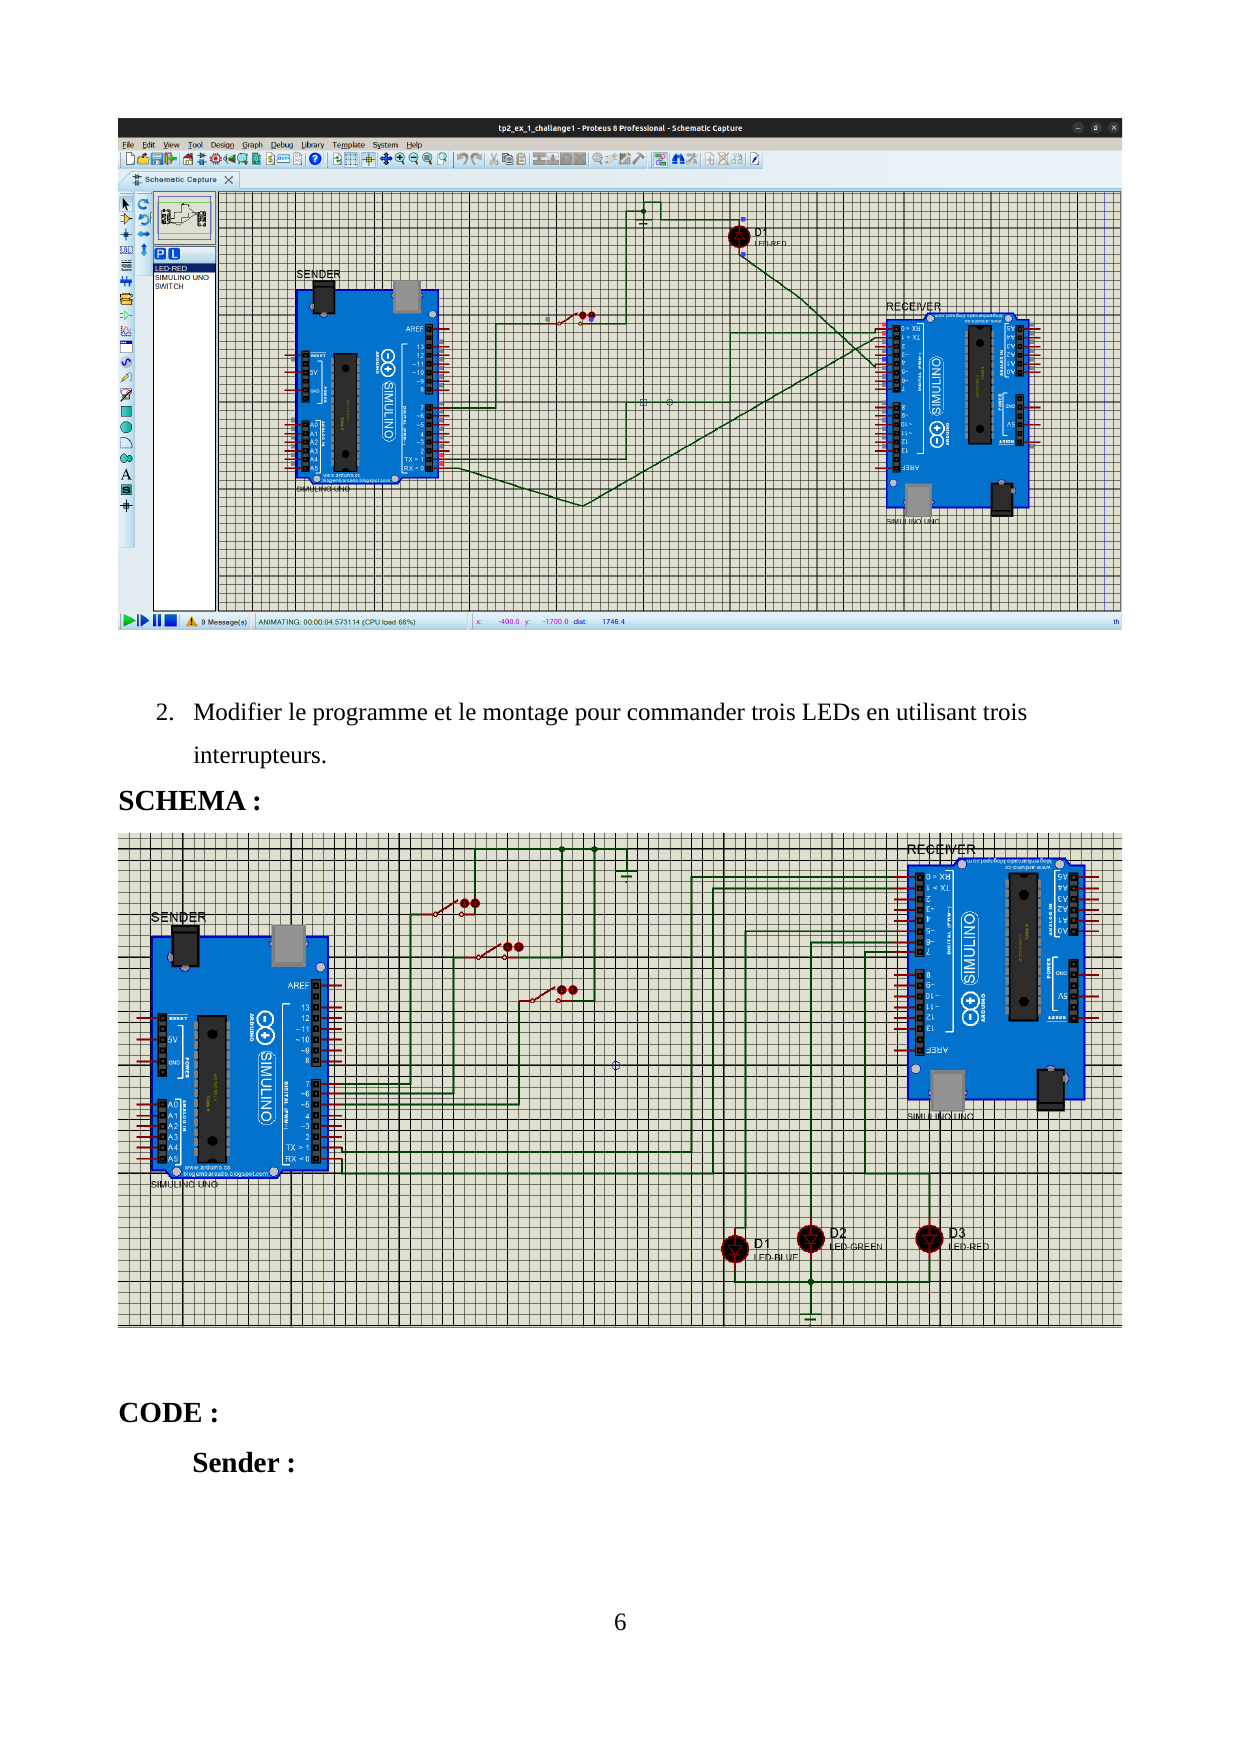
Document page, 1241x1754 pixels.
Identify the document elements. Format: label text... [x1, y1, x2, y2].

picture [118, 118, 1123, 630]
picture [118, 833, 1123, 1328]
list Modifier le programme et le montage pour commander trois LEDs en utilisant trois interrupteurs. [156, 697, 1122, 768]
text Sender : [118, 1445, 1122, 1479]
text CODE : [118, 1395, 1122, 1428]
text SCHEMA : [118, 783, 1122, 816]
